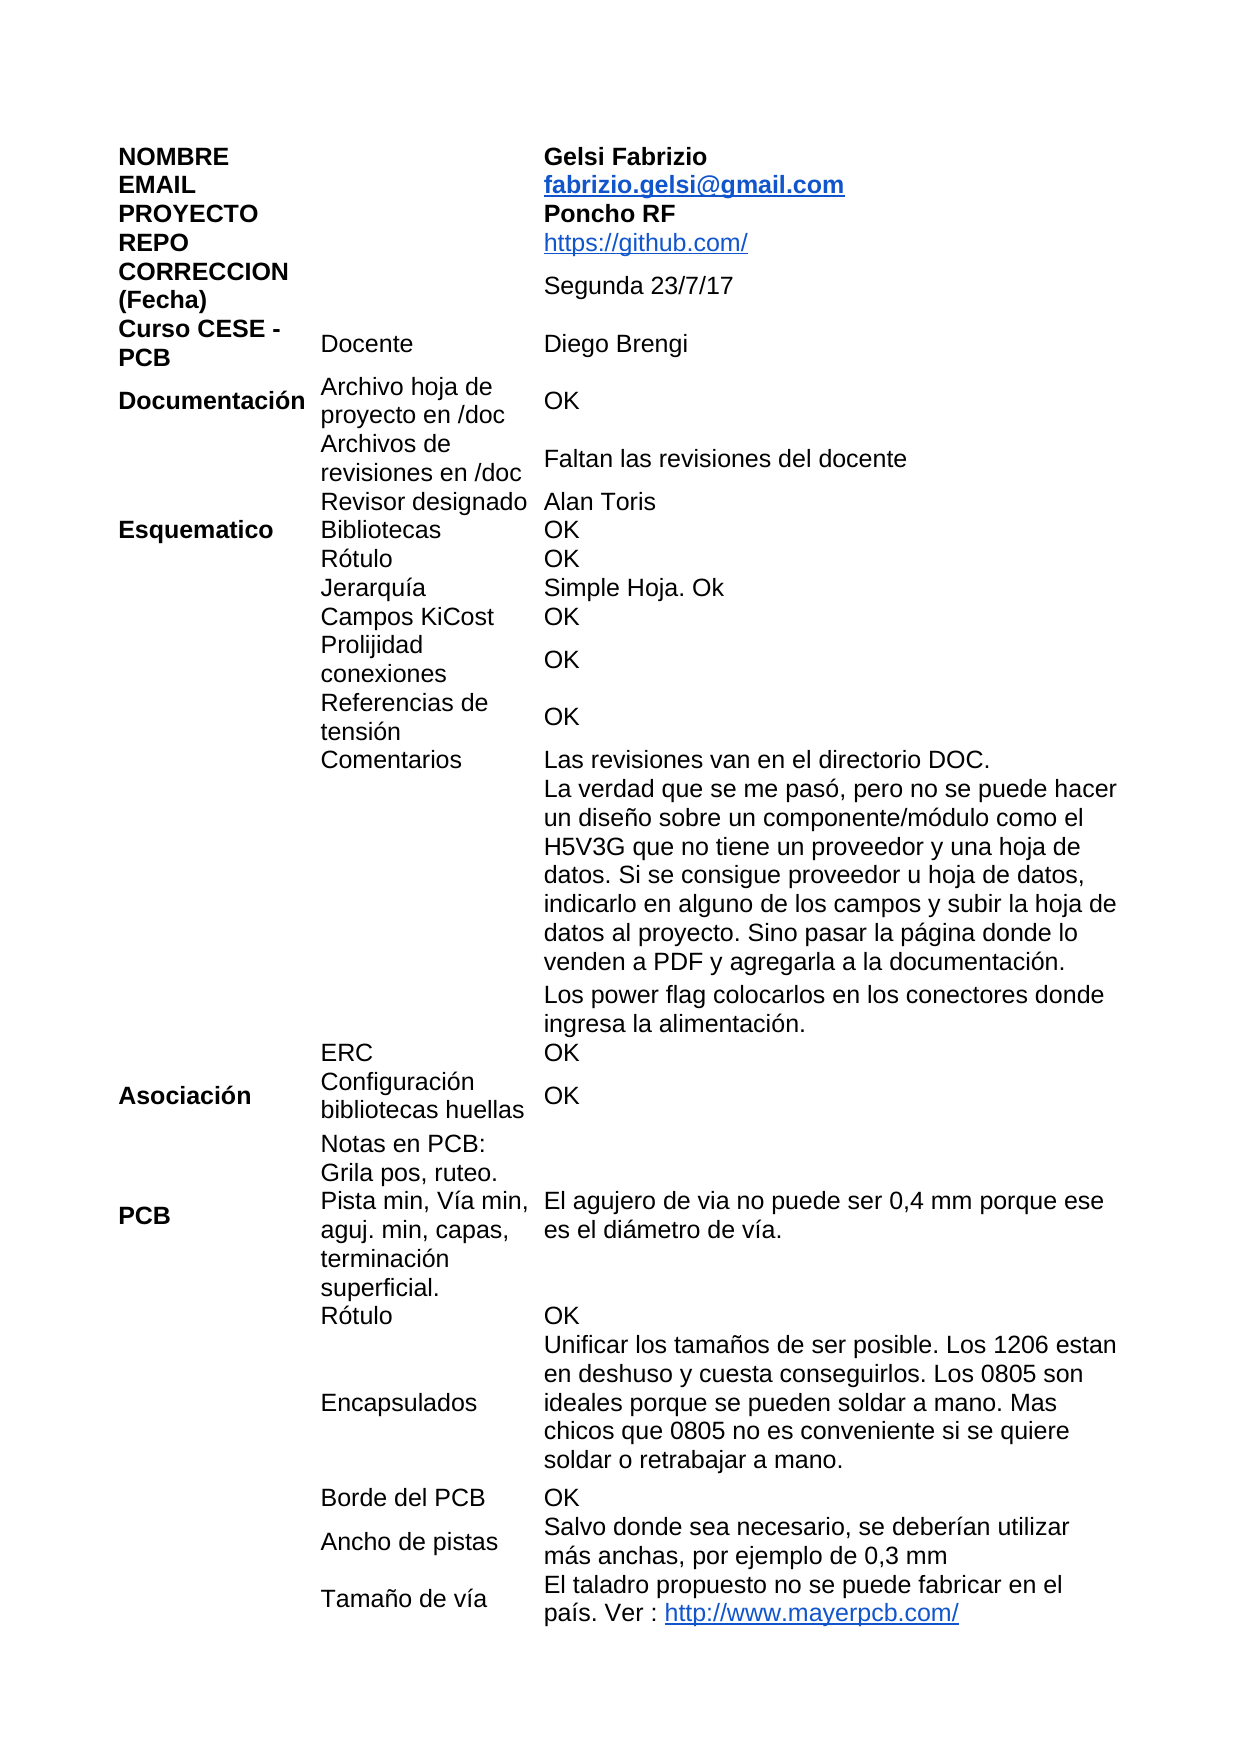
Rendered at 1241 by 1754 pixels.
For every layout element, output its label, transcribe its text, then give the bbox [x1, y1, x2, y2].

table_cell Bibliotecas [320, 516, 543, 544]
table_cell Archivos de revisiones en /doc [320, 429, 543, 487]
table_cell Esquematico [118, 516, 320, 544]
table_cell [118, 1330, 320, 1474]
table_cell Unificar los tamaños de ser posible. Los 1206 estan en deshuso y cuesta conseguirlos. Los 0805 son ideales porque se pueden soldar a mano. Mas chicos que 0805 no es conveniente si se quiere soldar o retrabajar a mano. [544, 1330, 1122, 1474]
table_cell fabrizio.gelsi@gmail.com [544, 171, 1122, 199]
table_cell [320, 171, 543, 199]
table_cell Prolijidad conexiones [320, 631, 543, 688]
table_cell Rótulo [320, 544, 543, 573]
table_cell Revisor designado [320, 487, 543, 516]
table_cell [118, 1570, 320, 1627]
table_cell OK [544, 631, 1122, 688]
table_cell [118, 487, 320, 516]
table_cell [118, 1479, 320, 1483]
table_cell OK [544, 1038, 1122, 1067]
table_cell Asociación [118, 1067, 320, 1124]
table_cell [320, 199, 543, 228]
table_cell Salvo donde sea necesario, se deberían utilizar más anchas, por ejemplo de 0,3 mm [544, 1512, 1122, 1570]
table_cell [118, 1474, 320, 1479]
table_cell [118, 429, 320, 487]
table_cell [118, 1124, 320, 1129]
table_cell Jerarquía [320, 573, 543, 602]
table_cell Campos KiCost [320, 602, 543, 631]
table_cell OK [544, 602, 1122, 631]
table_cell [118, 573, 320, 602]
table_cell [118, 1484, 320, 1512]
table_cell [320, 228, 543, 257]
table_cell OK [544, 516, 1122, 544]
table_cell [118, 688, 320, 746]
table_cell https://github.com/ [544, 228, 1122, 257]
table_cell Configuración bibliotecas huellas [320, 1067, 543, 1124]
table_cell Las revisiones van en el directorio DOC. [544, 746, 1122, 774]
table_cell [118, 1038, 320, 1067]
table_cell [320, 1124, 543, 1129]
table_cell PCB [118, 1129, 320, 1301]
table_cell El taladro propuesto no se puede fabricar en el país. Ver : http://www.mayerpcb.com/ [544, 1570, 1122, 1627]
table_cell [118, 602, 320, 631]
table_cell [118, 980, 320, 1038]
table_cell OK [544, 688, 1122, 746]
table_cell [320, 980, 543, 1038]
table_cell La verdad que se me pasó, pero no se puede hacer un diseño sobre un componente/módulo como el H5V3G que no tiene un proveedor y una hoja de datos. Si se consigue proveedor u hoja de datos, indicarlo en alguno de los campos y subir la hoja de datos al proyecto. Sino pasar la página donde lo venden a PDF y agregarla a la documentación. [544, 774, 1122, 976]
table_cell OK [544, 1484, 1122, 1512]
table_cell OK [544, 1301, 1122, 1330]
table_cell Archivo hoja de proyecto en /doc [320, 372, 543, 429]
table_cell [118, 631, 320, 688]
table_cell Docente [320, 314, 543, 372]
table_cell [118, 746, 320, 774]
table_cell [118, 774, 320, 976]
table_cell Encapsulados [320, 1330, 543, 1474]
table_cell Tamaño de vía [320, 1570, 543, 1627]
table_cell Comentarios [320, 746, 543, 774]
table_cell OK [544, 372, 1122, 429]
table_cell Los power flag colocarlos en los conectores donde ingresa la alimentación. [544, 980, 1122, 1038]
table_cell Borde del PCB [320, 1484, 543, 1512]
table_cell Segunda 23/7/17 [544, 257, 1122, 314]
table_cell Notas en PCB: Grila pos, ruteo. Pista min, Vía min, aguj. min, capas, terminación superficial. [320, 1129, 543, 1301]
table_cell [118, 1301, 320, 1330]
table_cell Curso CESE - PCB [118, 314, 320, 372]
table_cell ERC [320, 1038, 543, 1067]
table_cell [320, 1479, 543, 1483]
table_cell [320, 257, 543, 314]
table_cell El agujero de via no puede ser 0,4 mm porque ese es el diámetro de vía. [544, 1129, 1122, 1301]
table_cell [118, 544, 320, 573]
table_cell Alan Toris [544, 487, 1122, 516]
table_cell Diego Brengi [544, 314, 1122, 372]
table_cell Ancho de pistas [320, 1512, 543, 1570]
table_cell Documentación [118, 372, 320, 429]
table_cell [544, 1474, 1122, 1479]
table_cell OK [544, 1067, 1122, 1124]
table_header NOMBRE [118, 142, 320, 171]
table_cell OK [544, 544, 1122, 573]
table_cell [118, 976, 320, 980]
table_cell REPO [118, 228, 320, 257]
table_cell Poncho RF [544, 199, 1122, 228]
table_cell PROYECTO [118, 199, 320, 228]
table_cell Rótulo [320, 1301, 543, 1330]
table_cell [320, 774, 543, 976]
table_cell Referencias de tensión [320, 688, 543, 746]
table_header Gelsi Fabrizio [544, 142, 1122, 171]
table_cell Simple Hoja. Ok [544, 573, 1122, 602]
table_cell [320, 976, 543, 980]
table_cell [544, 1124, 1122, 1129]
table_cell EMAIL [118, 171, 320, 199]
table_cell Faltan las revisiones del docente [544, 429, 1122, 487]
table_cell [320, 1474, 543, 1479]
table_cell [544, 1479, 1122, 1483]
table_cell CORRECCION (Fecha) [118, 257, 320, 314]
table_cell [544, 976, 1122, 980]
table_cell [118, 1512, 320, 1570]
table_header [320, 142, 543, 171]
